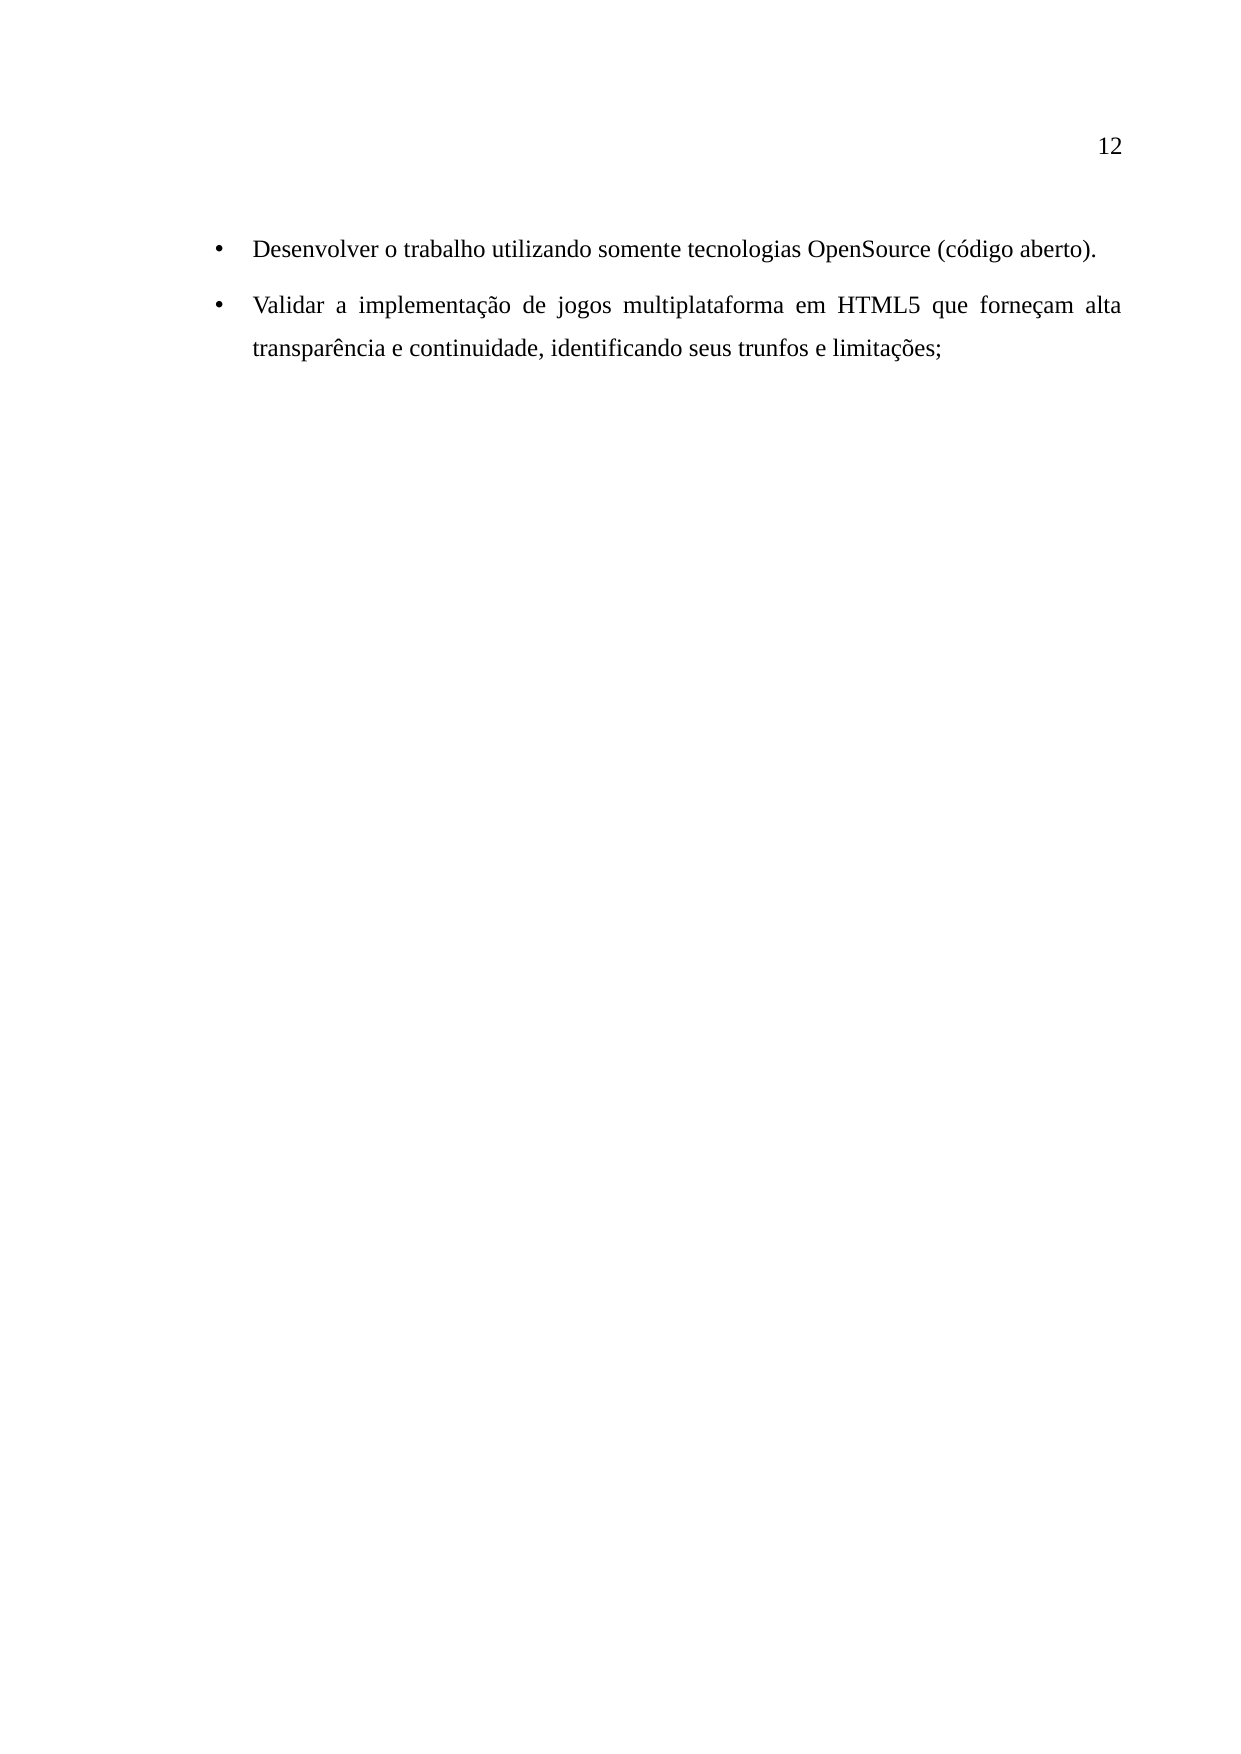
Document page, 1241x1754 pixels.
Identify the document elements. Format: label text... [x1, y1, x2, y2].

list Validar a implementação de jogos multiplataforma em HTML5 que forneçam alta transparência e continuidade, identificando seus trunfos e limitações; [215, 290, 1122, 362]
list Desenvolver o trabalho utilizando somente tecnologias OpenSource (código aberto). [215, 234, 1122, 263]
